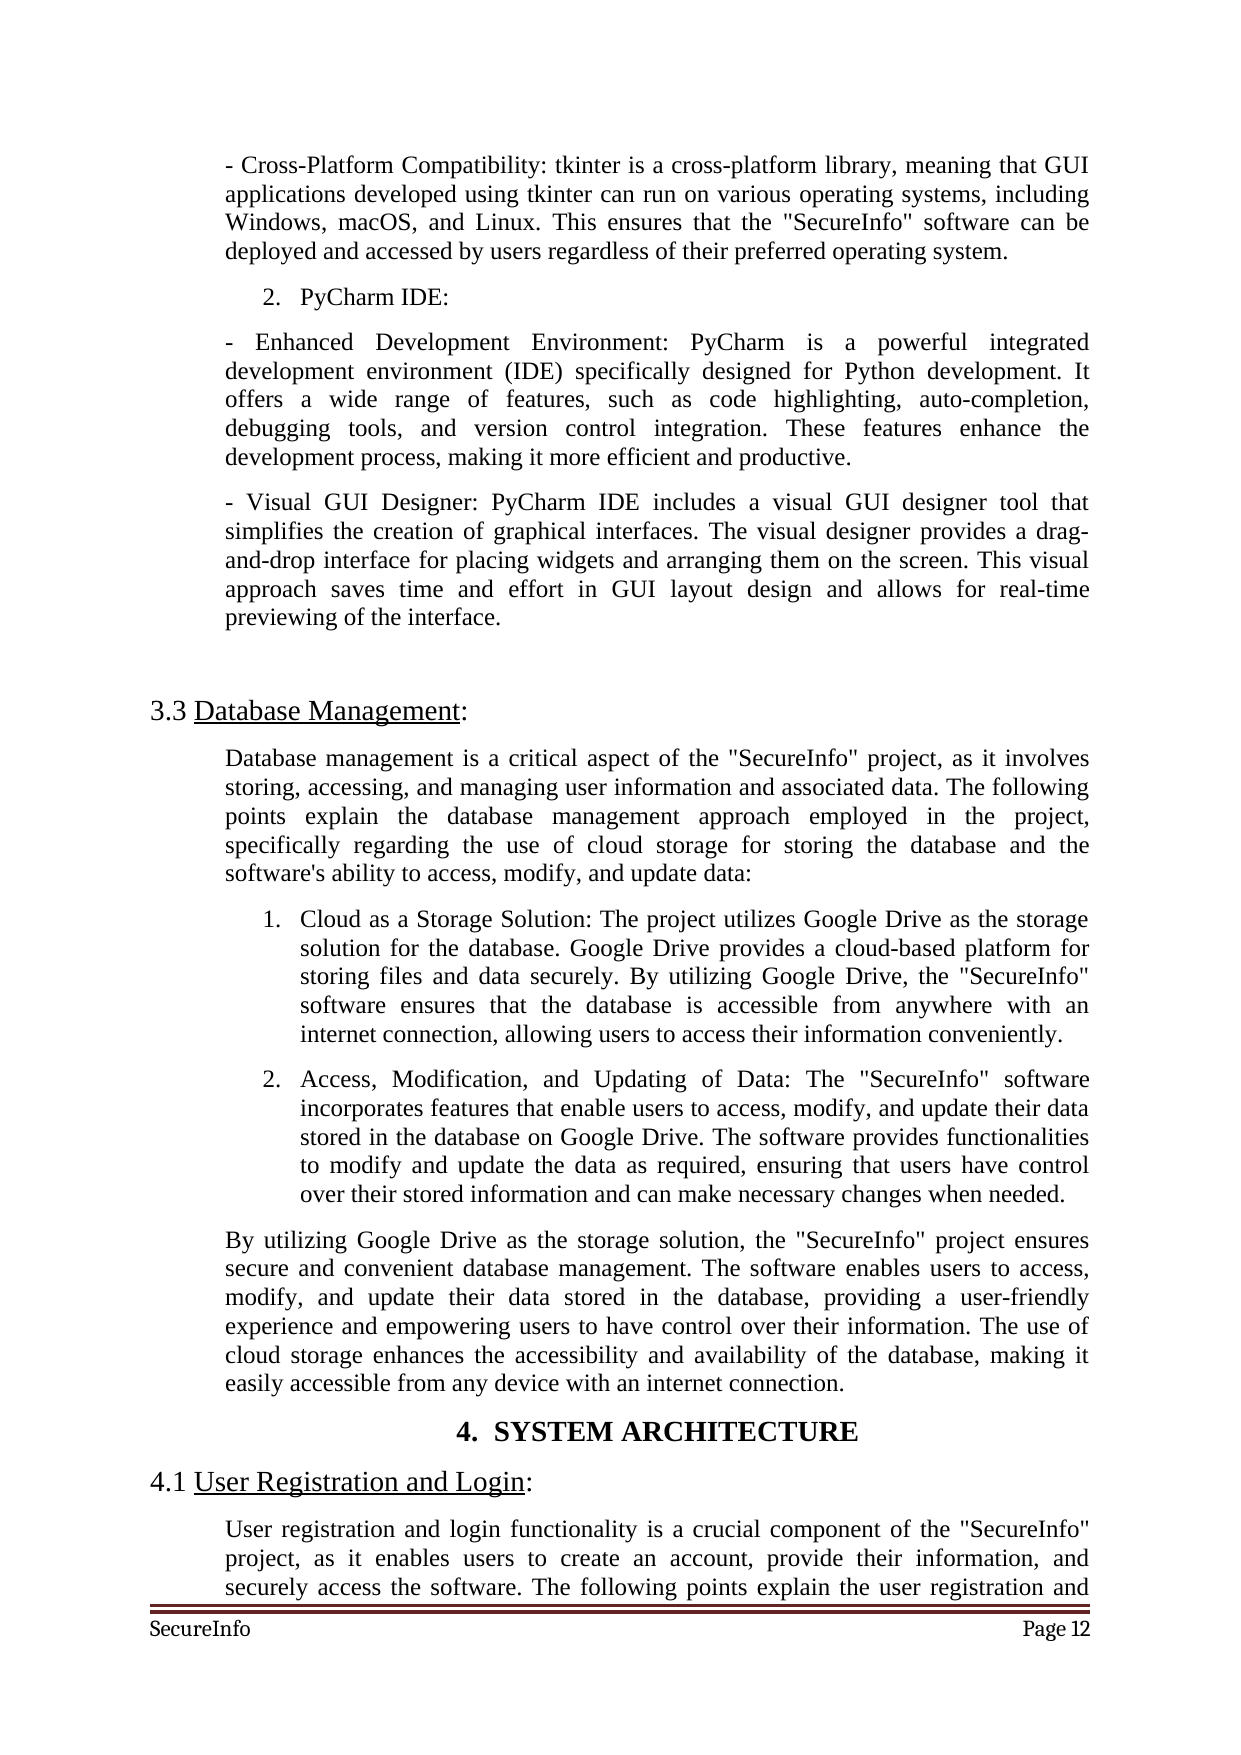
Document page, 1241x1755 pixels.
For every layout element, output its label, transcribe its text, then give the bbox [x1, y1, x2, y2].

list Access, Modification, and Updating of Data: The "SecureInfo" software incorporates features that enable users to access, modify, and update their data stored in the database on Google Drive. The software provides functionalities to modify and update the data as required, ensuring that users have control over their stored information and can make necessary changes when needed. [262, 1064, 1090, 1208]
text By utilizing Google Drive as the storage solution, the "SecureInfo" project ensures secure and convenient database management. The software enables users to access, modify, and update their data stored in the database, providing a user-friendly experience and empowering users to have control over their information. The use of cloud storage enhances the accessibility and availability of the database, making it easily accessible from any device with an internet connection. [225, 1225, 1090, 1397]
text 4.1 User Registration and Login: [150, 1464, 1090, 1498]
list PyCharm IDE: [262, 282, 1090, 310]
list Cloud as a Storage Solution: The project utilizes Google Drive as the storage solution for the database. Google Drive provides a cloud-based platform for storing files and data securely. By utilizing Google Drive, the "SecureInfo" software ensures that the database is accessible from anywhere with an internet connection, allowing users to access their information conveniently. [262, 904, 1090, 1048]
text Database management is a critical aspect of the "SecureInfo" project, as it involves storing, accessing, and managing user information and associated data. The following points explain the database management approach employed in the project, specifically regarding the use of cloud storage for storing the database and the software's ability to access, modify, and update data: [225, 743, 1090, 887]
text User registration and login functionality is a crucial component of the "SecureInfo" project, as it enables users to create an account, provide their information, and securely access the software. The following points explain the user registration and [225, 1514, 1090, 1601]
text 3.3 Database Management: [150, 693, 1090, 727]
text - Enhanced Development Environment: PyCharm is a powerful integrated development environment (IDE) specifically designed for Python development. It offers a wide range of features, such as code highlighting, auto-completion, debugging tools, and version control integration. These features enhance the development process, making it more efficient and productive. [225, 327, 1090, 471]
text - Visual GUI Designer: PyCharm IDE includes a visual GUI designer tool that simplifies the creation of graphical interfaces. The visual designer provides a drag-and-drop interface for placing widgets and arranging them on the screen. This visual approach saves time and effort in GUI layout design and allows for real-time previewing of the interface. [225, 487, 1090, 631]
list SYSTEM ARCHITECTURE [225, 1414, 1090, 1447]
text - Cross-Platform Compatibility: tkinter is a cross-platform library, meaning that GUI applications developed using tkinter can run on various operating systems, including Windows, macOS, and Linux. This ensures that the "SecureInfo" software can be deployed and accessed by users regardless of their preferred operating system. [225, 150, 1090, 265]
